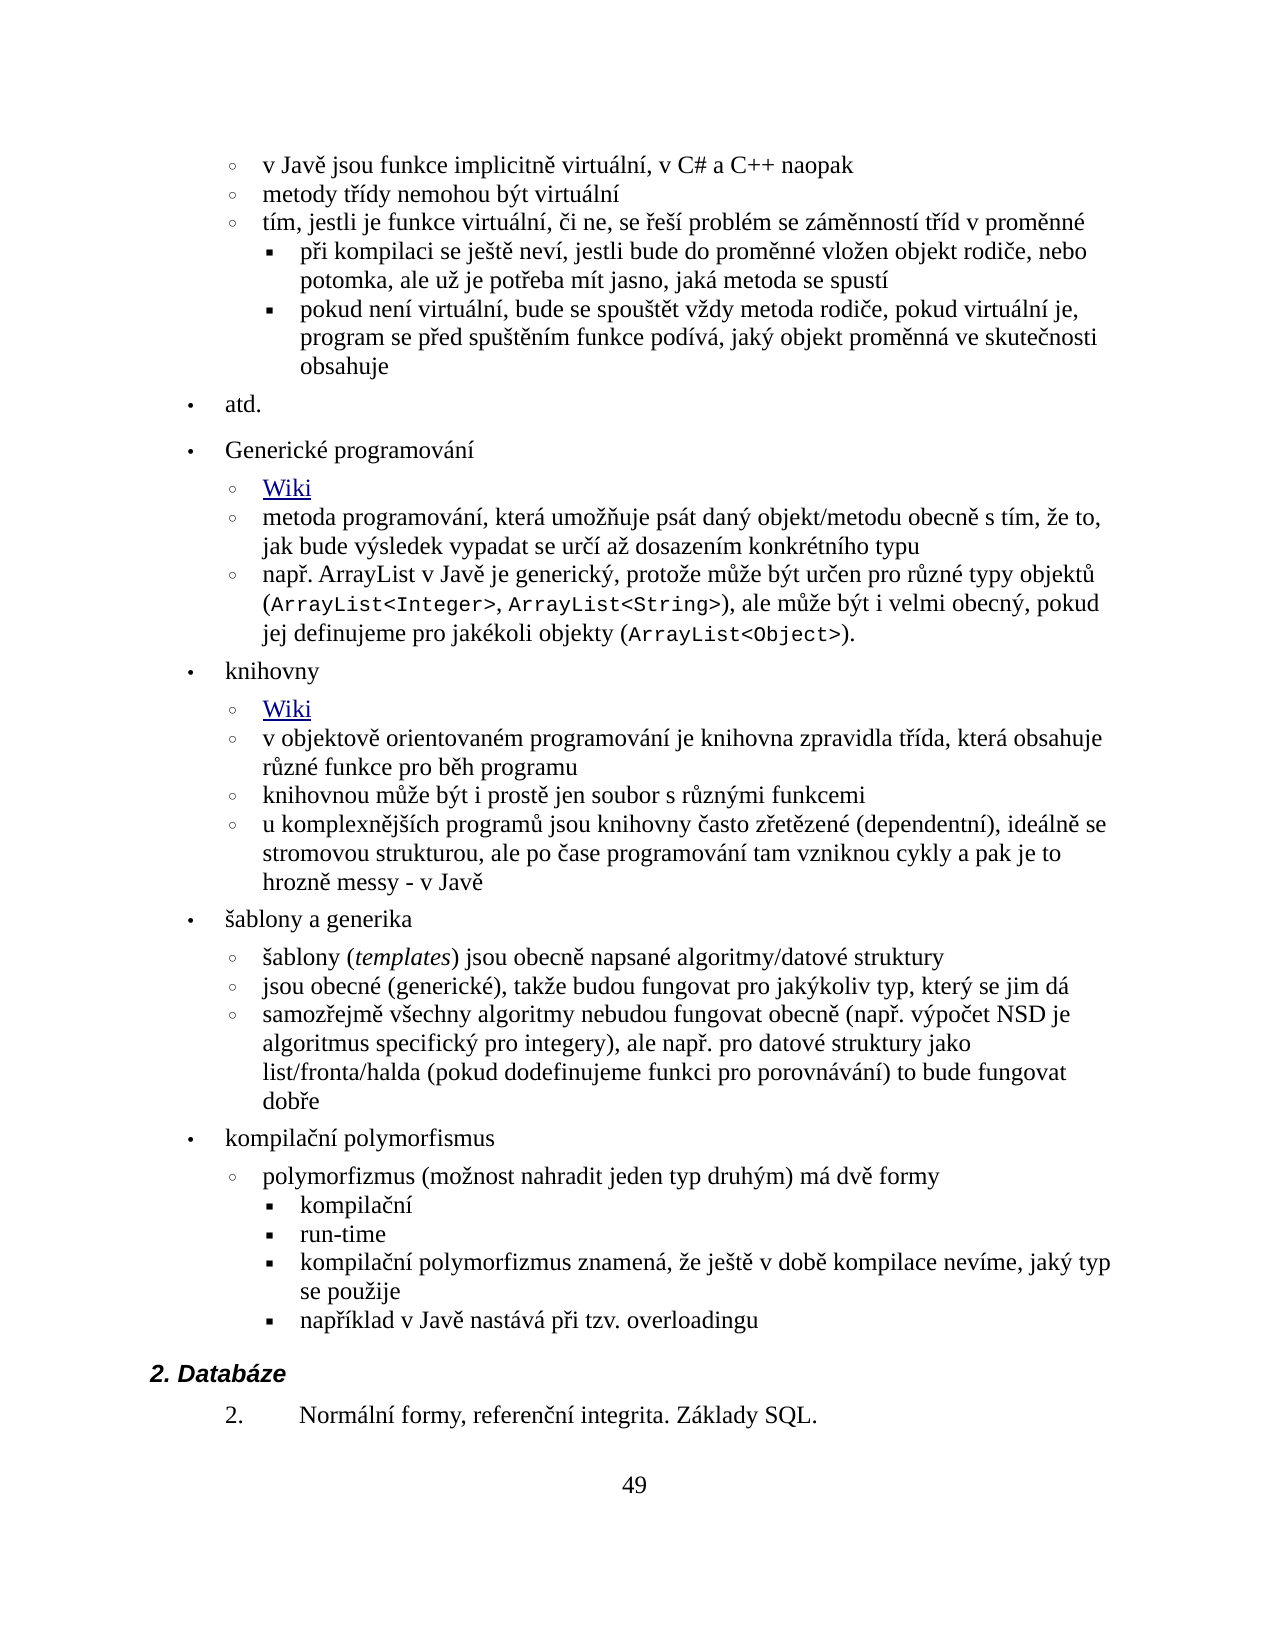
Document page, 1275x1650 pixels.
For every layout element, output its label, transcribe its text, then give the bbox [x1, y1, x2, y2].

list polymorfizmus (možnost nahradit jeden typ druhým) má dvě formy [225, 1161, 1125, 1190]
list např. ArrayList v Javě je generický, protože může být určen pro různé typy objektů (ArrayList<Integer>, ArrayList<String>), ale může být i velmi obecný, pokud jej definujeme pro jakékoli objekty (ArrayList<Object>). [225, 559, 1125, 647]
list samozřejmě všechny algoritmy nebudou fungovat obecně (např. výpočet NSD je algoritmus specifický pro integery), ale např. pro datové struktury jako list/fronta/halda (pokud dodefinujeme funkci pro porovnávání) to bude fungovat dobře [225, 999, 1125, 1114]
list v objektově orientovaném programování je knihovna zpravidla třída, která obsahuje různé funkce pro běh programu [225, 723, 1125, 780]
list šablony (templates) jsou obecně napsané algoritmy/datové struktury [225, 942, 1125, 971]
list tím, jestli je funkce virtuální, či ne, se řeší problém se záměnností tříd v proměnné [225, 207, 1125, 236]
list atd. [187, 389, 1125, 418]
list Wiki [225, 694, 1125, 723]
list při kompilaci se ještě neví, jestli bude do proměnné vložen objekt rodiče, nebo potomka, ale už je potřeba mít jasno, jaká metoda se spustí [262, 236, 1125, 294]
subtitle 2. Databáze [150, 1359, 1125, 1387]
list kompilační polymorfizmus znamená, že ještě v době kompilace nevíme, jaký typ se použije [262, 1247, 1125, 1305]
list Generické programování [187, 436, 1125, 464]
list u komplexnějších programů jsou knihovny často zřetězené (dependentní), ideálně se stromovou strukturou, ale po čase programování tam vzniknou cykly a pak je to hrozně messy - v Javě [225, 809, 1125, 895]
list run-time [262, 1219, 1125, 1247]
list jsou obecné (generické), takže budou fungovat pro jakýkoliv typ, který se jim dá [225, 971, 1125, 999]
list Wiki [225, 473, 1125, 502]
list knihovnou může být i prostě jen soubor s různými funkcemi [225, 780, 1125, 809]
list například v Javě nastává při tzv. overloadingu [262, 1305, 1125, 1334]
list pokud není virtuální, bude se spouštět vždy metoda rodiče, pokud virtuální je, program se před spuštěním funkce podívá, jaký objekt proměnná ve skutečnosti obsahuje [262, 294, 1125, 380]
list knihovny [187, 656, 1125, 685]
list kompilační polymorfismus [187, 1123, 1125, 1152]
list v Javě jsou funkce implicitně virtuální, v C# a C++ naopak [225, 150, 1125, 179]
list metoda programování, která umožňuje psát daný objekt/metodu obecně s tím, že to, jak bude výsledek vypadat se určí až dosazením konkrétního typu [225, 502, 1125, 559]
list šablony a generika [187, 904, 1125, 933]
list Normální formy, referenční integrita. Základy SQL. [225, 1400, 1125, 1428]
list metody třídy nemohou být virtuální [225, 179, 1125, 207]
list kompilační [262, 1190, 1125, 1219]
